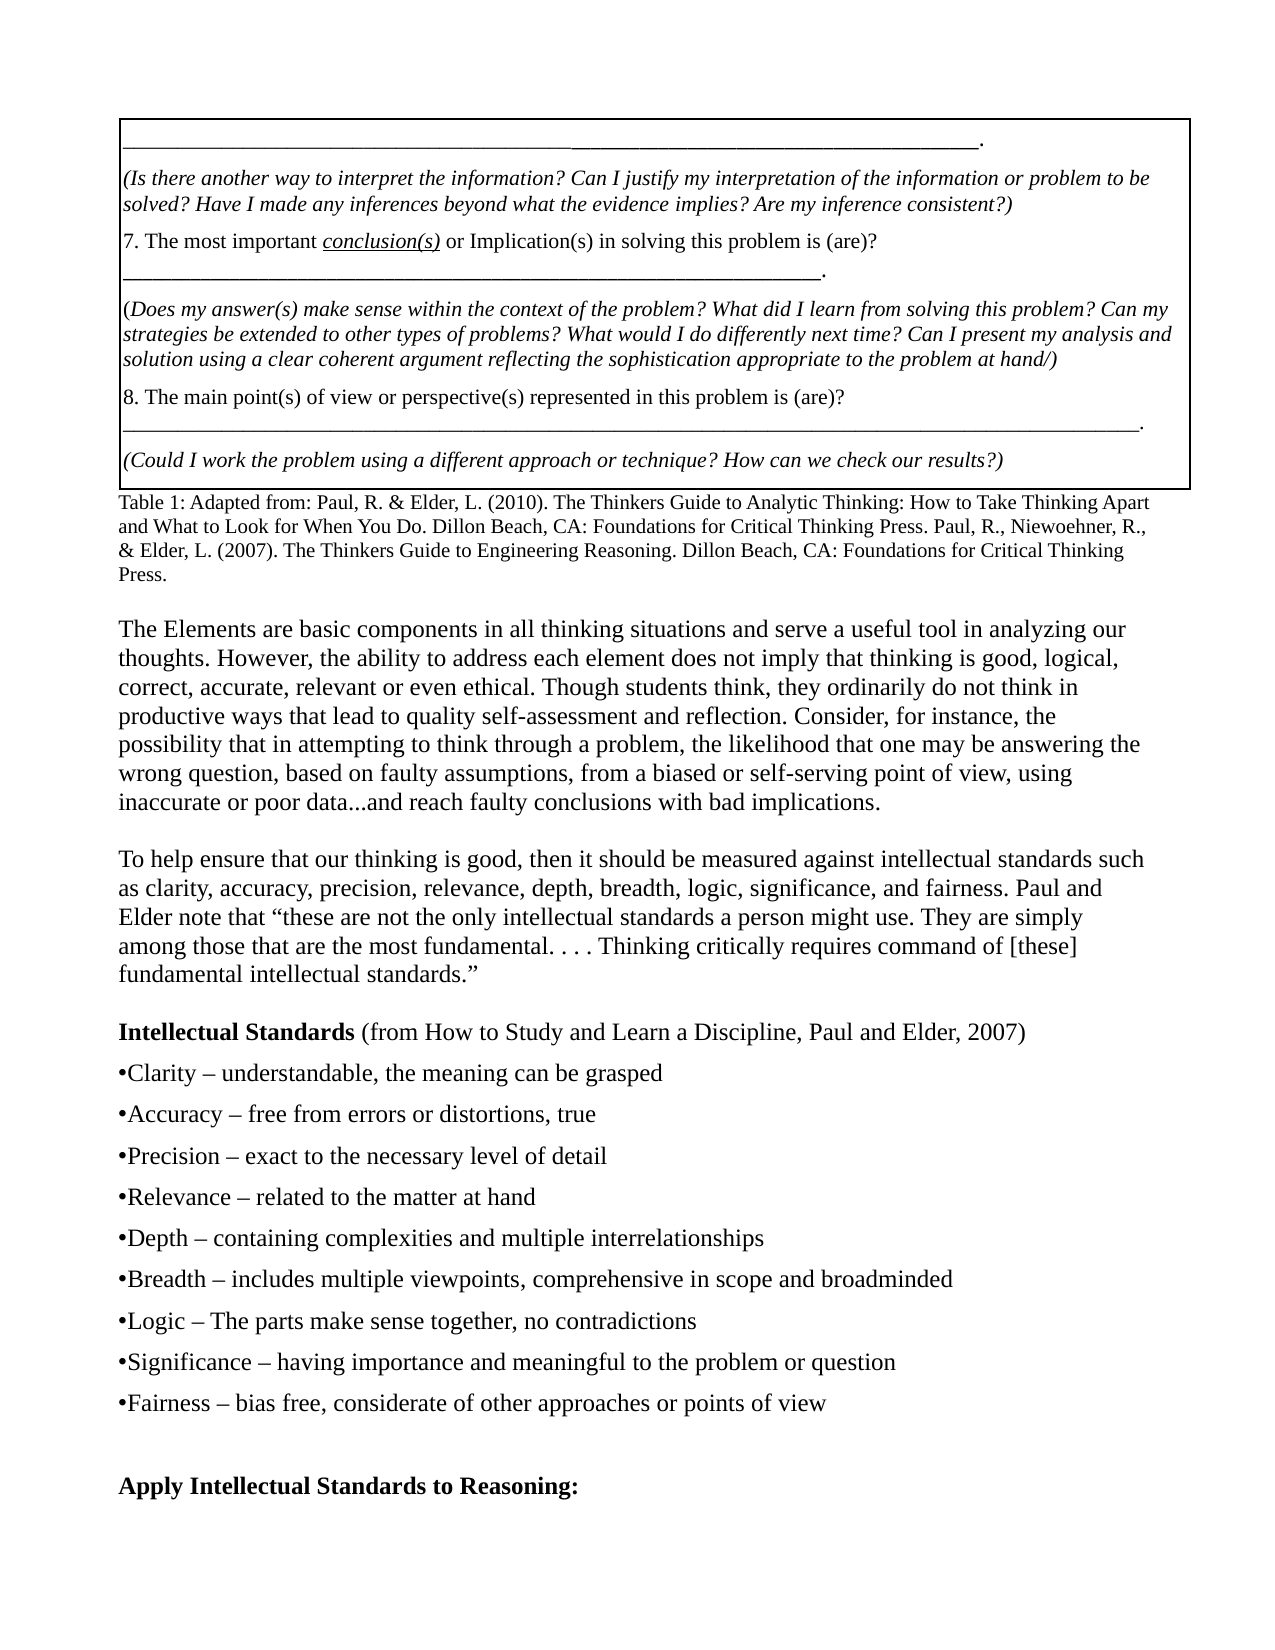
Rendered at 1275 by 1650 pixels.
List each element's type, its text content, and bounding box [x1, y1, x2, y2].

list Clarity – understandable, the meaning can be grasped [118, 1058, 1157, 1087]
text The Elements are basic components in all thinking situations and serve a useful tool in analyzing our thoughts. However, the ability to address each element does not imply that thinking is good, logical, correct, accurate, relevant or even ethical. Though students think, they ordinarily do not think in productive ways that lead to quality self-assessment and reflection. Consider, for instance, the possibility that in attempting to think through a problem, the likelihood that one may be answering the wrong question, based on faulty assumptions, from a biased or self-serving point of view, using inaccurate or poor data...and reach faulty conclusions with bad implications. [118, 614, 1157, 816]
text To help ensure that our thinking is good, then it should be measured against intellectual standards such as clarity, accuracy, precision, relevance, depth, breadth, logic, significance, and fairness. Paul and Elder note that “these are not the only intellectual standards a person might use. They are simply among those that are the most fundamental. . . . Thinking critically requires command of [these] fundamental intellectual standards.” [118, 844, 1157, 988]
list Accuracy – free from errors or distortions, true [118, 1099, 1157, 1128]
table_header ___________________________________________________________________________________. (Is there another way to interpret the information? Can I justify my interpretation of the information or problem to be solved? Have I made any inferences beyond what the evidence implies? Are my inference consistent?) 7. The most important conclusion(s) or Implication(s) in solving this problem is (are)?________________________________________________________________________. (Does my answer(s) make sense within the context of the problem? What did I learn from solving this problem? Can my strategies be extended to other types of problems? What would I do differently next time? Can I present my analysis and solution using a clear coherent argument reflecting the sophistication appropriate to the problem at hand/) 8. The main point(s) of view or perspective(s) represented in this problem is (are)?_____________________________________________________________________________________________. (Could I work the problem using a different approach or technique? How can we check our results?) [121, 120, 1189, 487]
list Fairness – bias free, considerate of other approaches or points of view [118, 1388, 1157, 1417]
text Table 1: Adapted from: Paul, R. & Elder, L. (2010). The Thinkers Guide to Analytic Thinking: How to Take Thinking Apart and What to Look for When You Do. Dillon Beach, CA: Foundations for Critical Thinking Press. Paul, R., Niewoehner, R., & Elder, L. (2007). The Thinkers Guide to Engineering Reasoning. Dillon Beach, CA: Foundations for Critical Thinking Press. [118, 489, 1157, 586]
list Depth – containing complexities and multiple interrelationships [118, 1223, 1157, 1252]
list Precision – exact to the necessary level of detail [118, 1141, 1157, 1169]
list Logic – The parts make sense together, no contradictions [118, 1306, 1157, 1334]
text Intellectual Standards (from How to Study and Learn a Discipline, Paul and Elder, 2007) [118, 1017, 1157, 1046]
list Breadth – includes multiple viewpoints, comprehensive in scope and broadminded [118, 1264, 1157, 1293]
list Relevance – related to the matter at hand [118, 1182, 1157, 1211]
list Significance – having importance and meaningful to the problem or question [118, 1347, 1157, 1376]
text Apply Intellectual Standards to Reasoning: [118, 1471, 1157, 1499]
